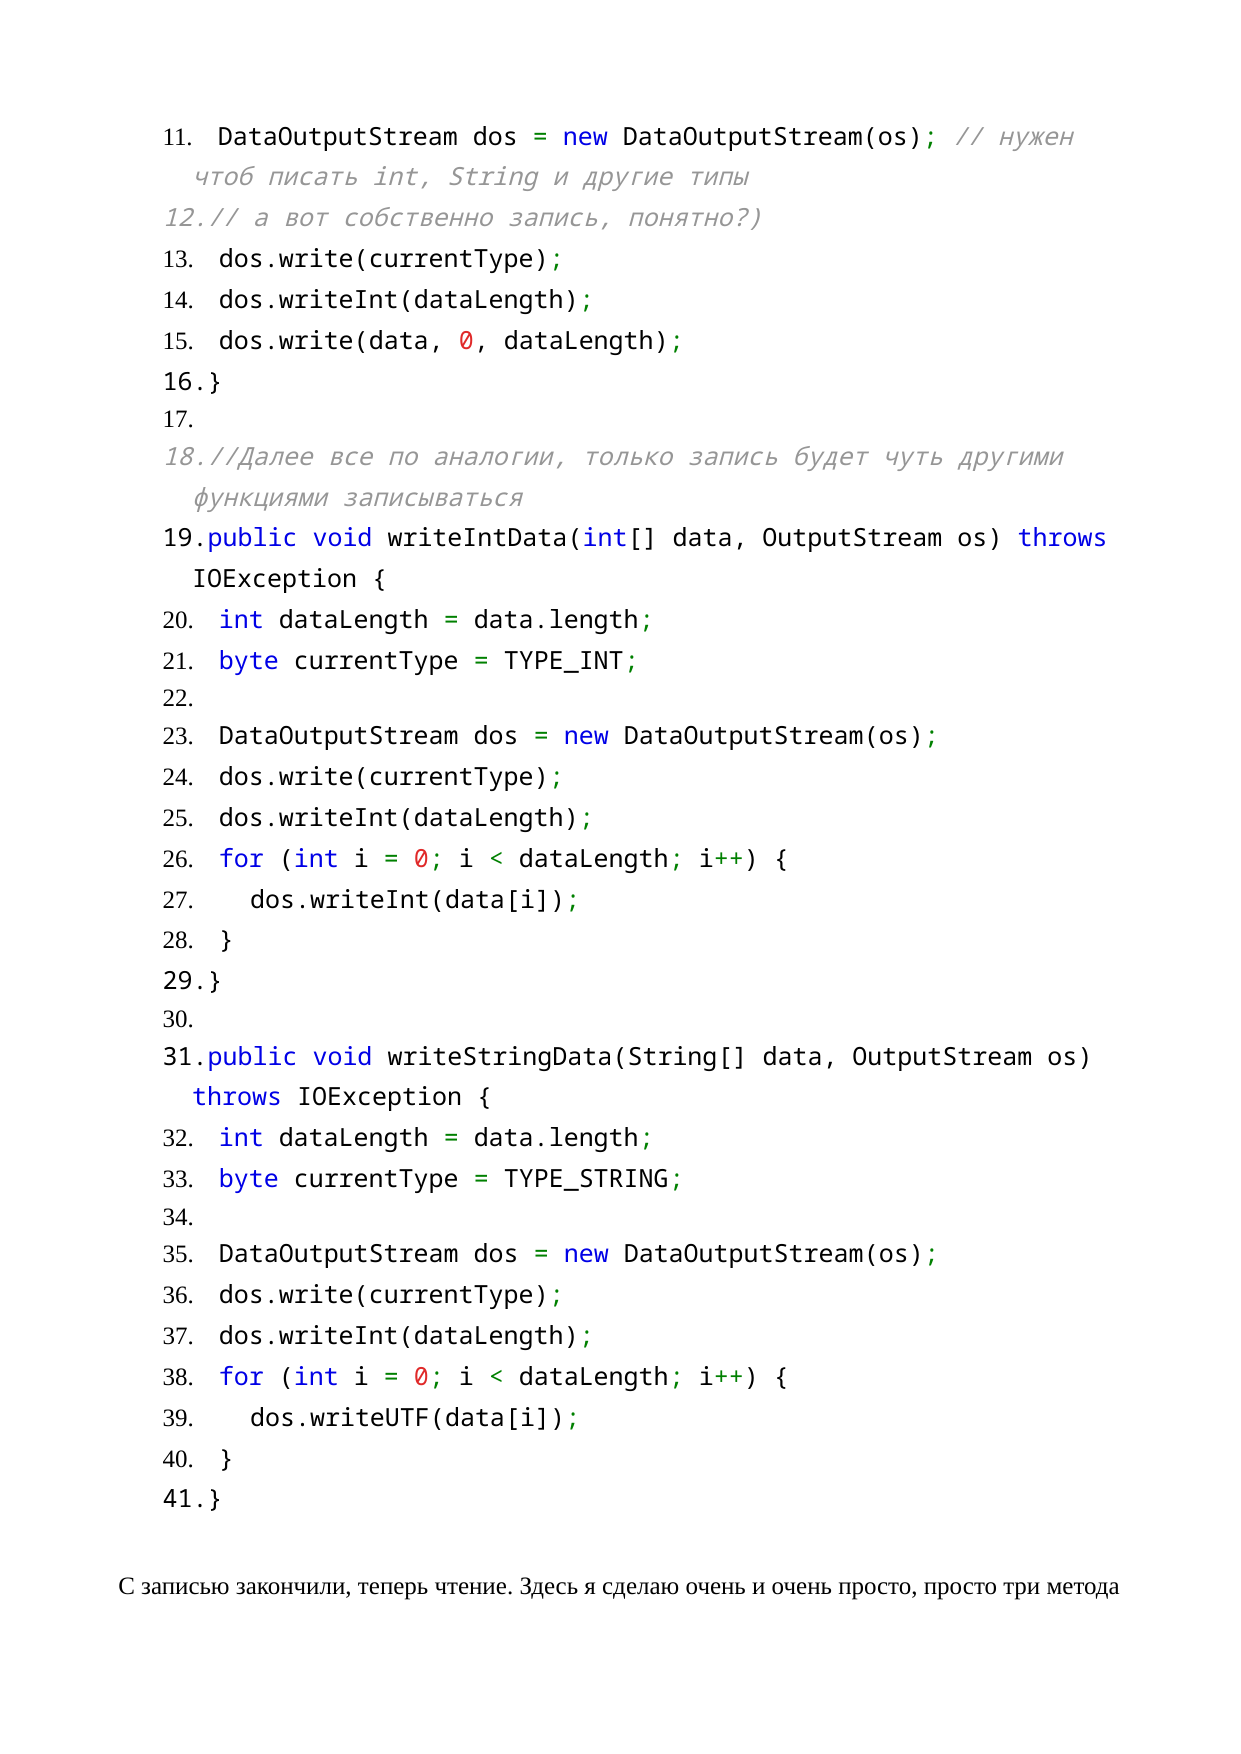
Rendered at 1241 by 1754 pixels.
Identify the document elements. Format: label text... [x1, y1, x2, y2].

list // а вот собственно запись, понятно?) [162, 200, 1122, 234]
list int dataLength = data.length; [162, 602, 1122, 636]
list dos.writeInt(dataLength); [162, 1318, 1122, 1352]
list dos.write(currentType); [162, 1277, 1122, 1311]
list dos.writeInt(data[i]); [162, 881, 1122, 915]
list byte currentType = TYPE_STRING; [162, 1161, 1122, 1195]
list //Далее все по аналогии, только запись будет чуть другими функциями записываться [162, 438, 1122, 513]
list dos.writeInt(dataLength); [162, 799, 1122, 834]
list dos.write(currentType); [162, 241, 1122, 275]
list for (int i = 0; i < dataLength; i++) { [162, 1358, 1122, 1393]
list for (int i = 0; i < dataLength; i++) { [162, 840, 1122, 874]
list } [162, 1481, 1122, 1515]
list } [162, 1440, 1122, 1474]
list dos.writeInt(dataLength); [162, 281, 1122, 316]
list DataOutputStream dos = new DataOutputStream(os); [162, 718, 1122, 752]
list } [162, 963, 1122, 997]
text С записью закончили, теперь чтение. Здесь я сделаю очень и очень просто, просто три метода [118, 1536, 1122, 1600]
list int dataLength = data.length; [162, 1120, 1122, 1154]
list dos.write(data, 0, dataLength); [162, 322, 1122, 356]
list public void writeIntData(int[] data, OutputStream os) throws IOException { [162, 520, 1122, 595]
list dos.writeUTF(data[i]); [162, 1399, 1122, 1433]
list } [162, 363, 1122, 397]
list } [162, 922, 1122, 956]
list byte currentType = TYPE_INT; [162, 643, 1122, 677]
list public void writeStringData(String[] data, OutputStream os) throws IOException { [162, 1038, 1122, 1113]
list DataOutputStream dos = new DataOutputStream(os); [162, 1236, 1122, 1270]
list DataOutputStream dos = new DataOutputStream(os); // нужен чтоб писать int, String и другие типы [162, 118, 1122, 193]
list dos.write(currentType); [162, 759, 1122, 793]
